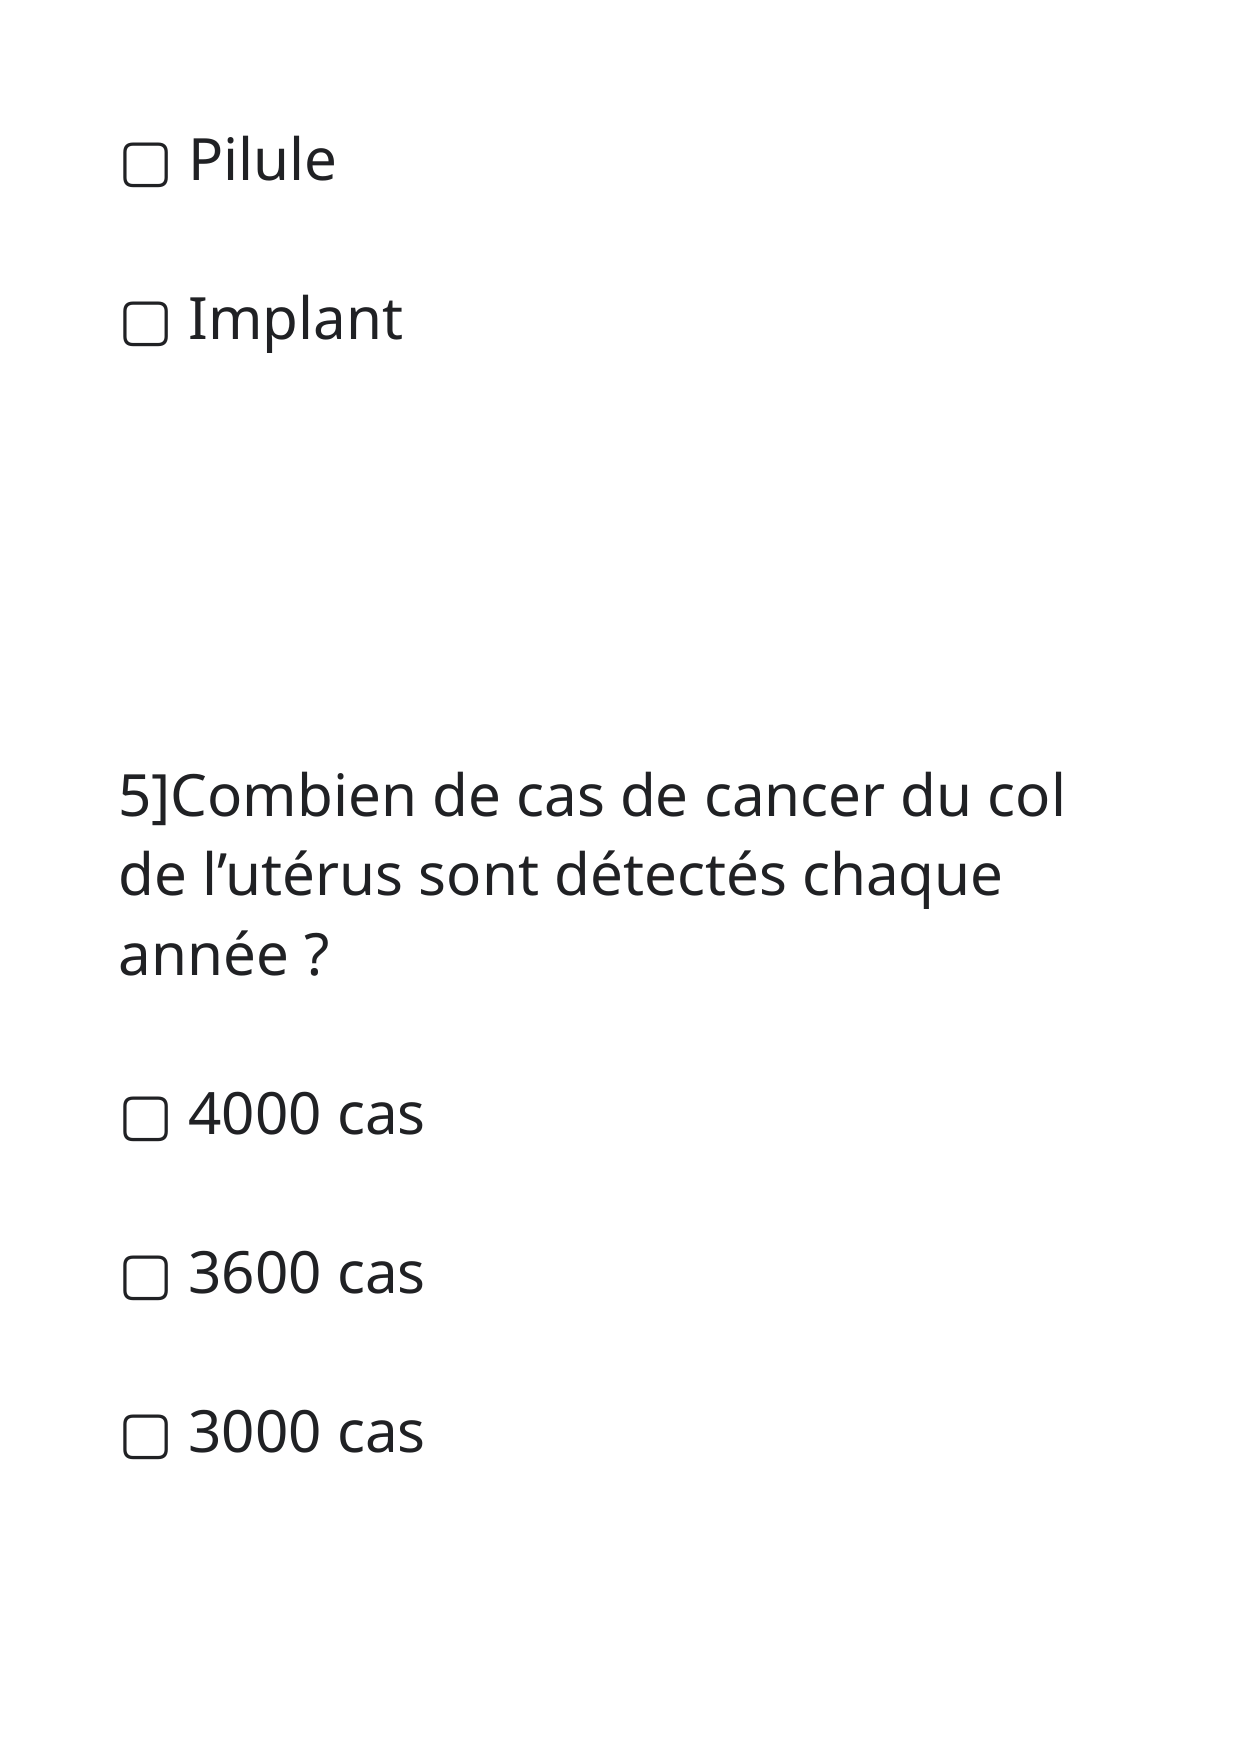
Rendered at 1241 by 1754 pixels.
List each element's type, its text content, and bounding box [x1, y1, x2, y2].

text ▢ Implant [118, 277, 1122, 357]
text 5]Combien de cas de cancer du col de l’utérus sont détectés chaque année ? [118, 754, 1122, 992]
text ▢ 4000 cas [118, 1072, 1122, 1151]
text ▢ Pilule [118, 118, 1122, 198]
text ▢ 3000 cas [118, 1390, 1122, 1469]
text ▢ 3600 cas [118, 1231, 1122, 1310]
